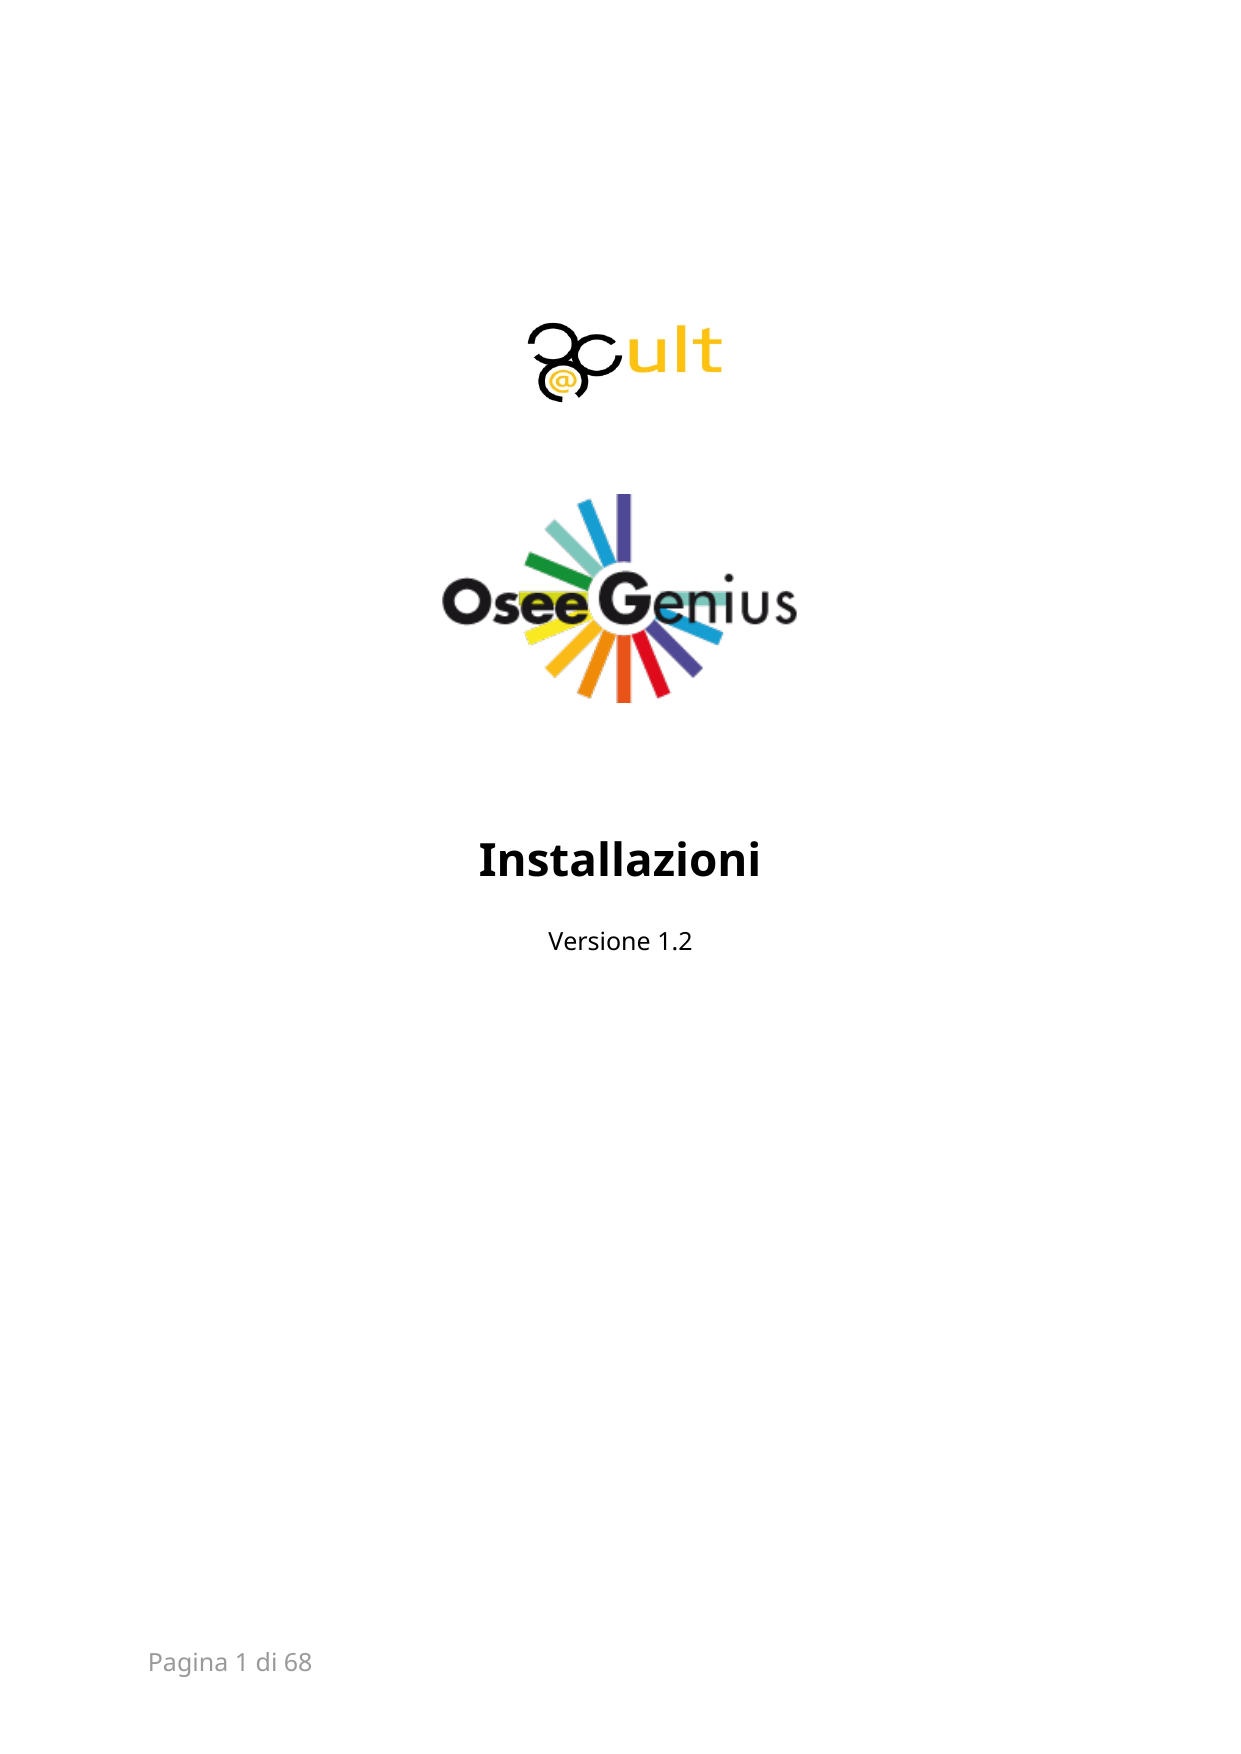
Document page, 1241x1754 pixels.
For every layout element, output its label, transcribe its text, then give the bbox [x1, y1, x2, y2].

text Installazioni [148, 827, 1093, 889]
picture [441, 494, 799, 703]
picture [520, 317, 731, 408]
text Versione 1.2 [148, 923, 1093, 958]
